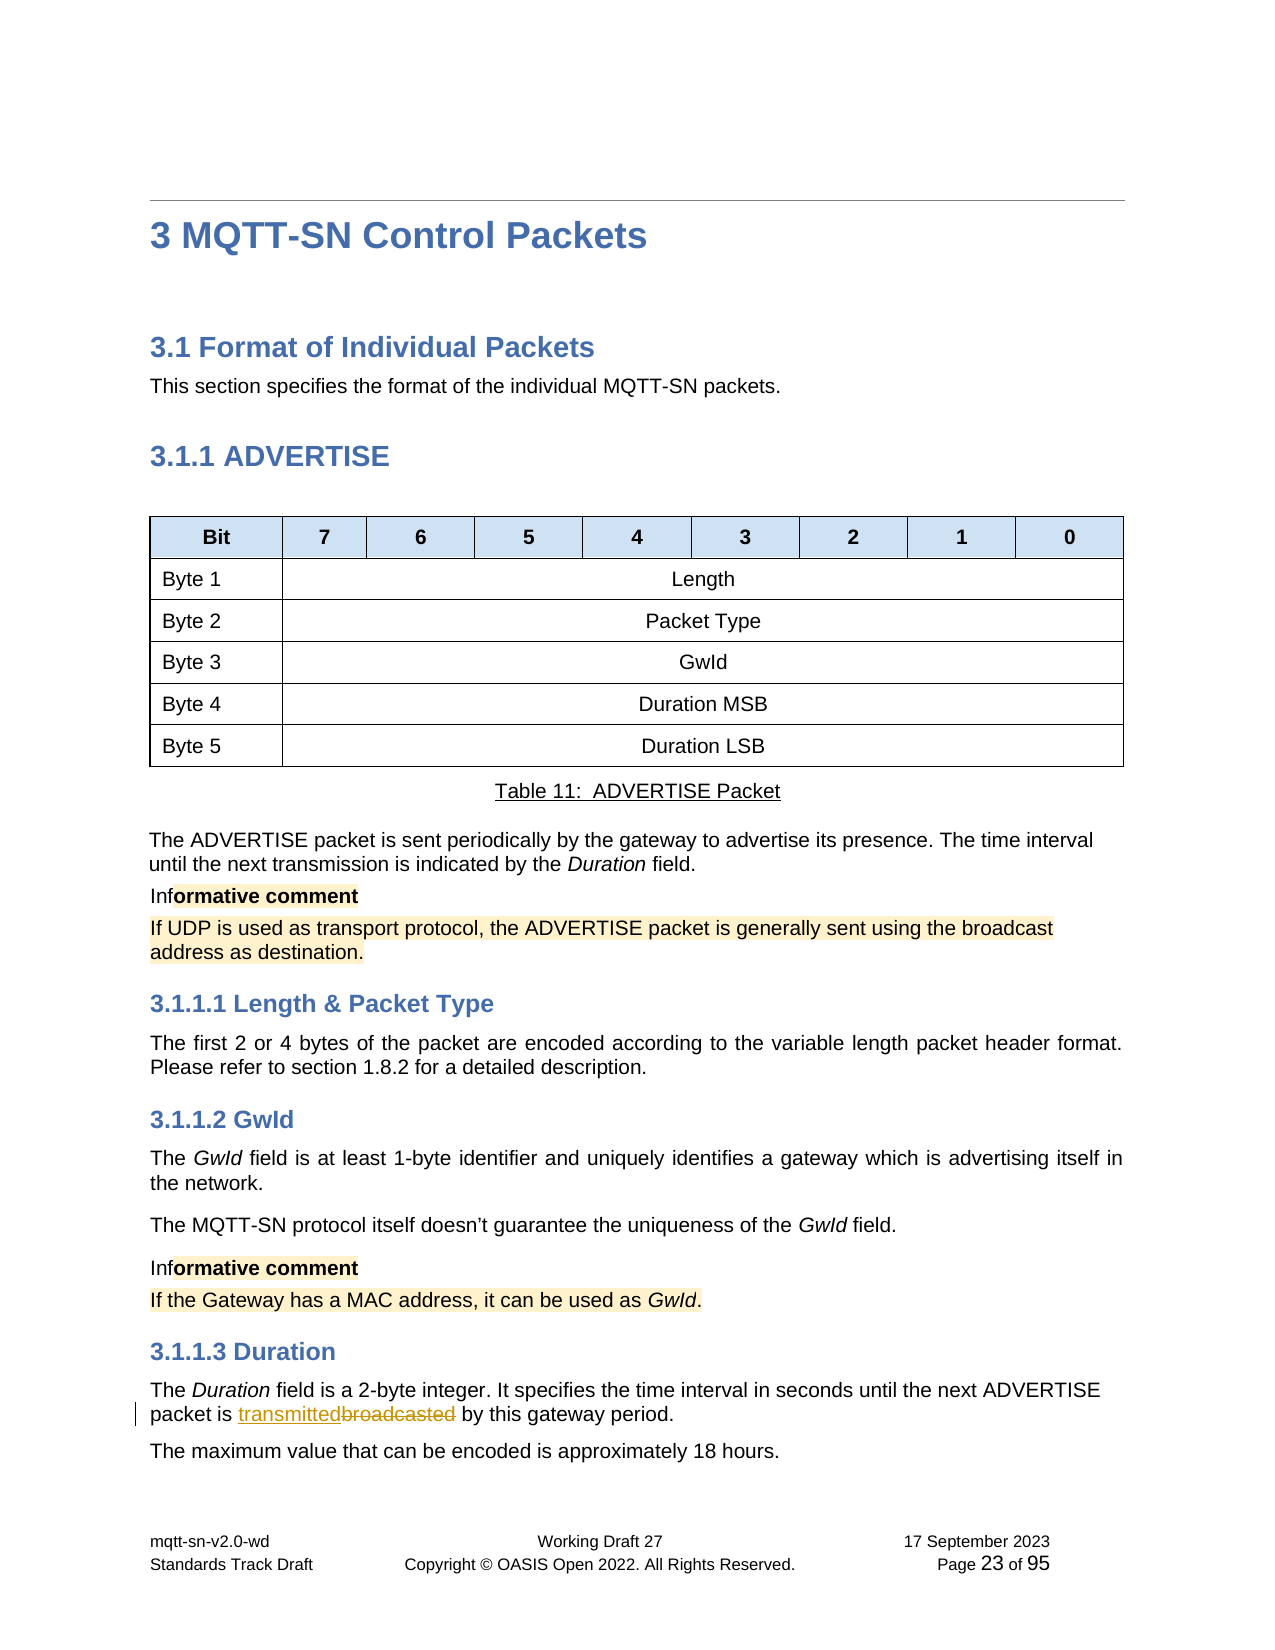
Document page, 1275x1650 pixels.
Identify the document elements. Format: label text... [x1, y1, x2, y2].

table_cell Duration LSB [283, 725, 1123, 766]
text This section specifies the format of the individual MQTT-SN packets. [149, 374, 1124, 398]
text The MQTT-SN protocol itself doesn’t guarantee the uniqueness of the GwId field. [150, 1213, 1124, 1237]
table_cell Byte 3 [151, 642, 282, 682]
table_cell Byte 4 [151, 684, 282, 724]
table_header 3 [692, 517, 799, 557]
table_header Bit [151, 517, 282, 557]
table_cell Packet Type [283, 600, 1123, 641]
table_header 5 [475, 517, 582, 557]
table_cell Duration MSB [283, 684, 1123, 724]
text Table 11: ADVERTISE Packet [150, 779, 1125, 803]
table_cell Length [283, 559, 1123, 599]
text The ADVERTISE packet is sent periodically by the gateway to advertise its presence. The time interval until the next transmission is indicated by the Duration field. [148, 828, 1124, 876]
table_header 1 [908, 517, 1015, 557]
table_cell Byte 5 [151, 725, 282, 766]
subtitle 3.1 Format of Individual Packets [150, 330, 1125, 363]
text Informative comment [150, 1256, 1125, 1280]
table_header 2 [800, 517, 907, 557]
text The first 2 or 4 bytes of the packet are encoded according to the variable length packet header format. Please refer to section 1.8.2 for a detailed description. [150, 1030, 1124, 1079]
table_cell Byte 1 [151, 559, 282, 599]
text Informative comment [150, 884, 1125, 908]
text If UDP is used as transport protocol, the ADVERTISE packet is generally sent using the broadcast address as destination. [150, 916, 1125, 964]
table_cell Byte 2 [151, 600, 282, 641]
subtitle 3.1.1.3 Duration [150, 1337, 1124, 1366]
table_header 7 [283, 517, 366, 557]
text If the Gateway has a MAC address, it can be used as GwId. [150, 1288, 1125, 1312]
table_cell GwId [283, 642, 1123, 682]
table_header 0 [1016, 517, 1123, 557]
subtitle 3.1.1 ADVERTISE [150, 439, 1124, 472]
table_header 6 [367, 517, 474, 557]
text The maximum value that can be encoded is approximately 18 hours. [149, 1439, 1124, 1463]
subtitle 3.1.1.1 Length & Packet Type [150, 989, 1124, 1018]
subtitle 3.1.1.2 GwId [150, 1104, 1124, 1133]
text The GwId field is at least 1-byte identifier and uniquely identifies a gateway which is advertising itself in the network. [150, 1146, 1124, 1194]
text The Duration field is a 2-byte integer. It specifies the time interval in seconds until the next ADVERTISE packet is transmitted by this gateway period. [150, 1378, 1125, 1426]
subtitle 3 MQTT-SN Control Packets [150, 201, 1125, 257]
table_header 4 [583, 517, 691, 557]
